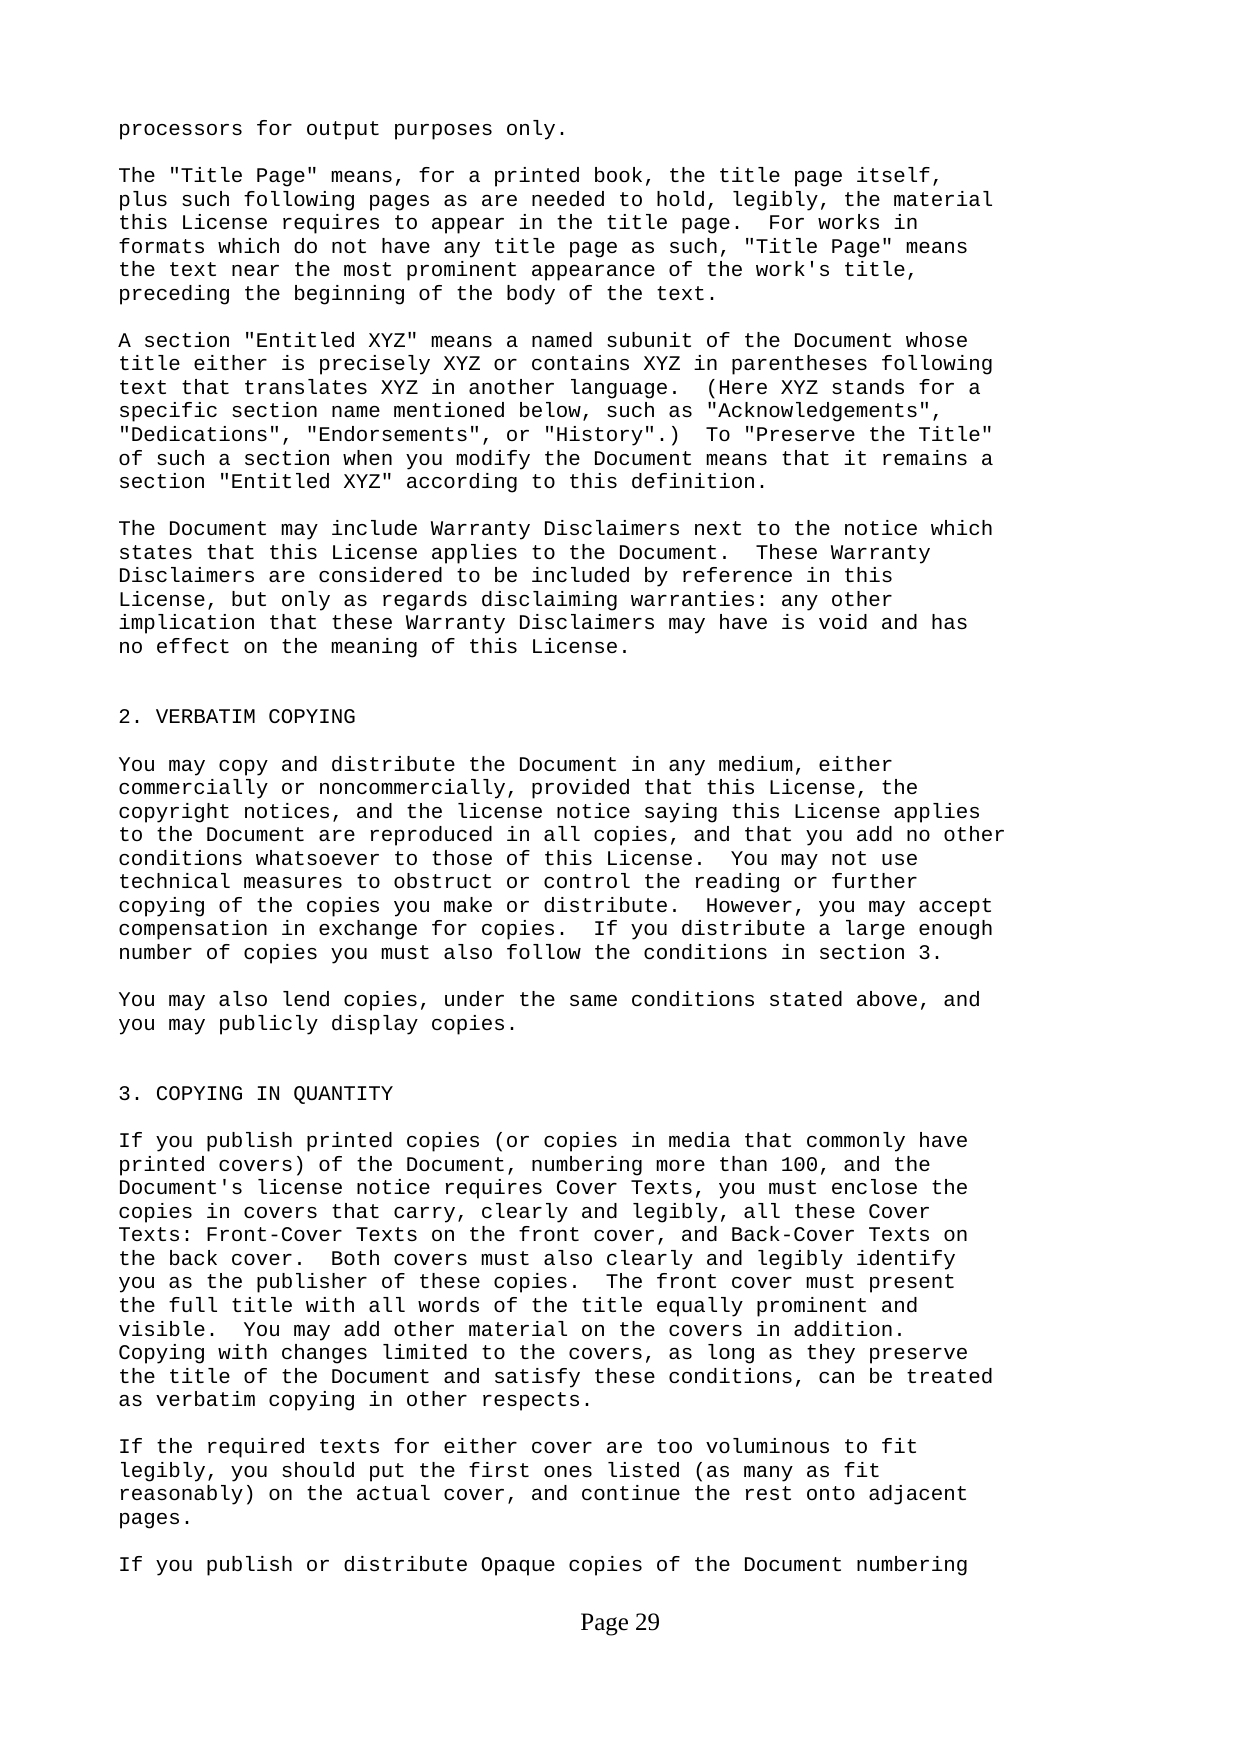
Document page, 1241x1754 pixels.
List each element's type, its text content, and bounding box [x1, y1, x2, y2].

text copyright notices, and the license notice saying this License applies [118, 801, 1122, 824]
text The "Title Page" means, for a printed book, the title page itself, [118, 165, 1122, 189]
text plus such following pages as are needed to hold, legibly, the material [118, 189, 1122, 212]
text the title of the Document and satisfy these conditions, can be treated [118, 1366, 1122, 1389]
text visible. You may add other material on the covers in addition. [118, 1319, 1122, 1342]
text technical measures to obstruct or control the reading or further [118, 871, 1122, 895]
text this License requires to appear in the title page. For works in [118, 212, 1122, 236]
text preceding the beginning of the body of the text. [118, 283, 1122, 306]
text reasonably) on the actual cover, and continue the rest onto adjacent [118, 1483, 1122, 1507]
text number of copies you must also follow the conditions in section 3. [118, 942, 1122, 966]
text to the Document are reproduced in all copies, and that you add no other [118, 824, 1122, 848]
text conditions whatsoever to those of this License. You may not use [118, 848, 1122, 871]
text the back cover. Both covers must also clearly and legibly identify [118, 1248, 1122, 1272]
text Disclaimers are considered to be included by reference in this [118, 565, 1122, 589]
text You may copy and distribute the Document in any medium, either [118, 754, 1122, 777]
text pages. [118, 1507, 1122, 1531]
text as verbatim copying in other respects. [118, 1389, 1122, 1413]
text you as the publisher of these copies. The front cover must present [118, 1272, 1122, 1295]
text formats which do not have any title page as such, "Title Page" means [118, 236, 1122, 259]
text no effect on the meaning of this License. [118, 636, 1122, 659]
text 3. COPYING IN QUANTITY [118, 1083, 1122, 1107]
text If you publish printed copies (or copies in media that commonly have [118, 1130, 1122, 1154]
text commercially or noncommercially, provided that this License, the [118, 777, 1122, 801]
text copying of the copies you make or distribute. However, you may accept [118, 895, 1122, 918]
text Document's license notice requires Cover Texts, you must enclose the [118, 1177, 1122, 1201]
text If the required texts for either cover are too voluminous to fit [118, 1436, 1122, 1460]
text specific section name mentioned below, such as "Acknowledgements", [118, 401, 1122, 424]
text If you publish or distribute Opaque copies of the Document numbering [118, 1554, 1122, 1578]
text section "Entitled XYZ" according to this definition. [118, 471, 1122, 495]
text You may also lend copies, under the same conditions stated above, and [118, 989, 1122, 1013]
text title either is precisely XYZ or contains XYZ in parentheses following [118, 353, 1122, 377]
text The Document may include Warranty Disclaimers next to the notice which [118, 518, 1122, 542]
text the text near the most prominent appearance of the work's title, [118, 259, 1122, 283]
text A section "Entitled XYZ" means a named subunit of the Document whose [118, 330, 1122, 353]
text copies in covers that carry, clearly and legibly, all these Cover [118, 1201, 1122, 1224]
text compensation in exchange for copies. If you distribute a large enough [118, 918, 1122, 942]
text License, but only as regards disclaiming warranties: any other [118, 589, 1122, 612]
text printed covers) of the Document, numbering more than 100, and the [118, 1154, 1122, 1177]
text you may publicly display copies. [118, 1013, 1122, 1036]
text the full title with all words of the title equally prominent and [118, 1295, 1122, 1319]
text 2. VERBATIM COPYING [118, 707, 1122, 730]
text Texts: Front-Cover Texts on the front cover, and Back-Cover Texts on [118, 1224, 1122, 1248]
text states that this License applies to the Document. These Warranty [118, 542, 1122, 565]
text of such a section when you modify the Document means that it remains a [118, 448, 1122, 471]
text text that translates XYZ in another language. (Here XYZ stands for a [118, 377, 1122, 401]
text processors for output purposes only. [118, 118, 1122, 142]
text legibly, you should put the first ones listed (as many as fit [118, 1460, 1122, 1483]
text "Dedications", "Endorsements", or "History".) To "Preserve the Title" [118, 424, 1122, 448]
text implication that these Warranty Disclaimers may have is void and has [118, 612, 1122, 636]
text Copying with changes limited to the covers, as long as they preserve [118, 1342, 1122, 1366]
